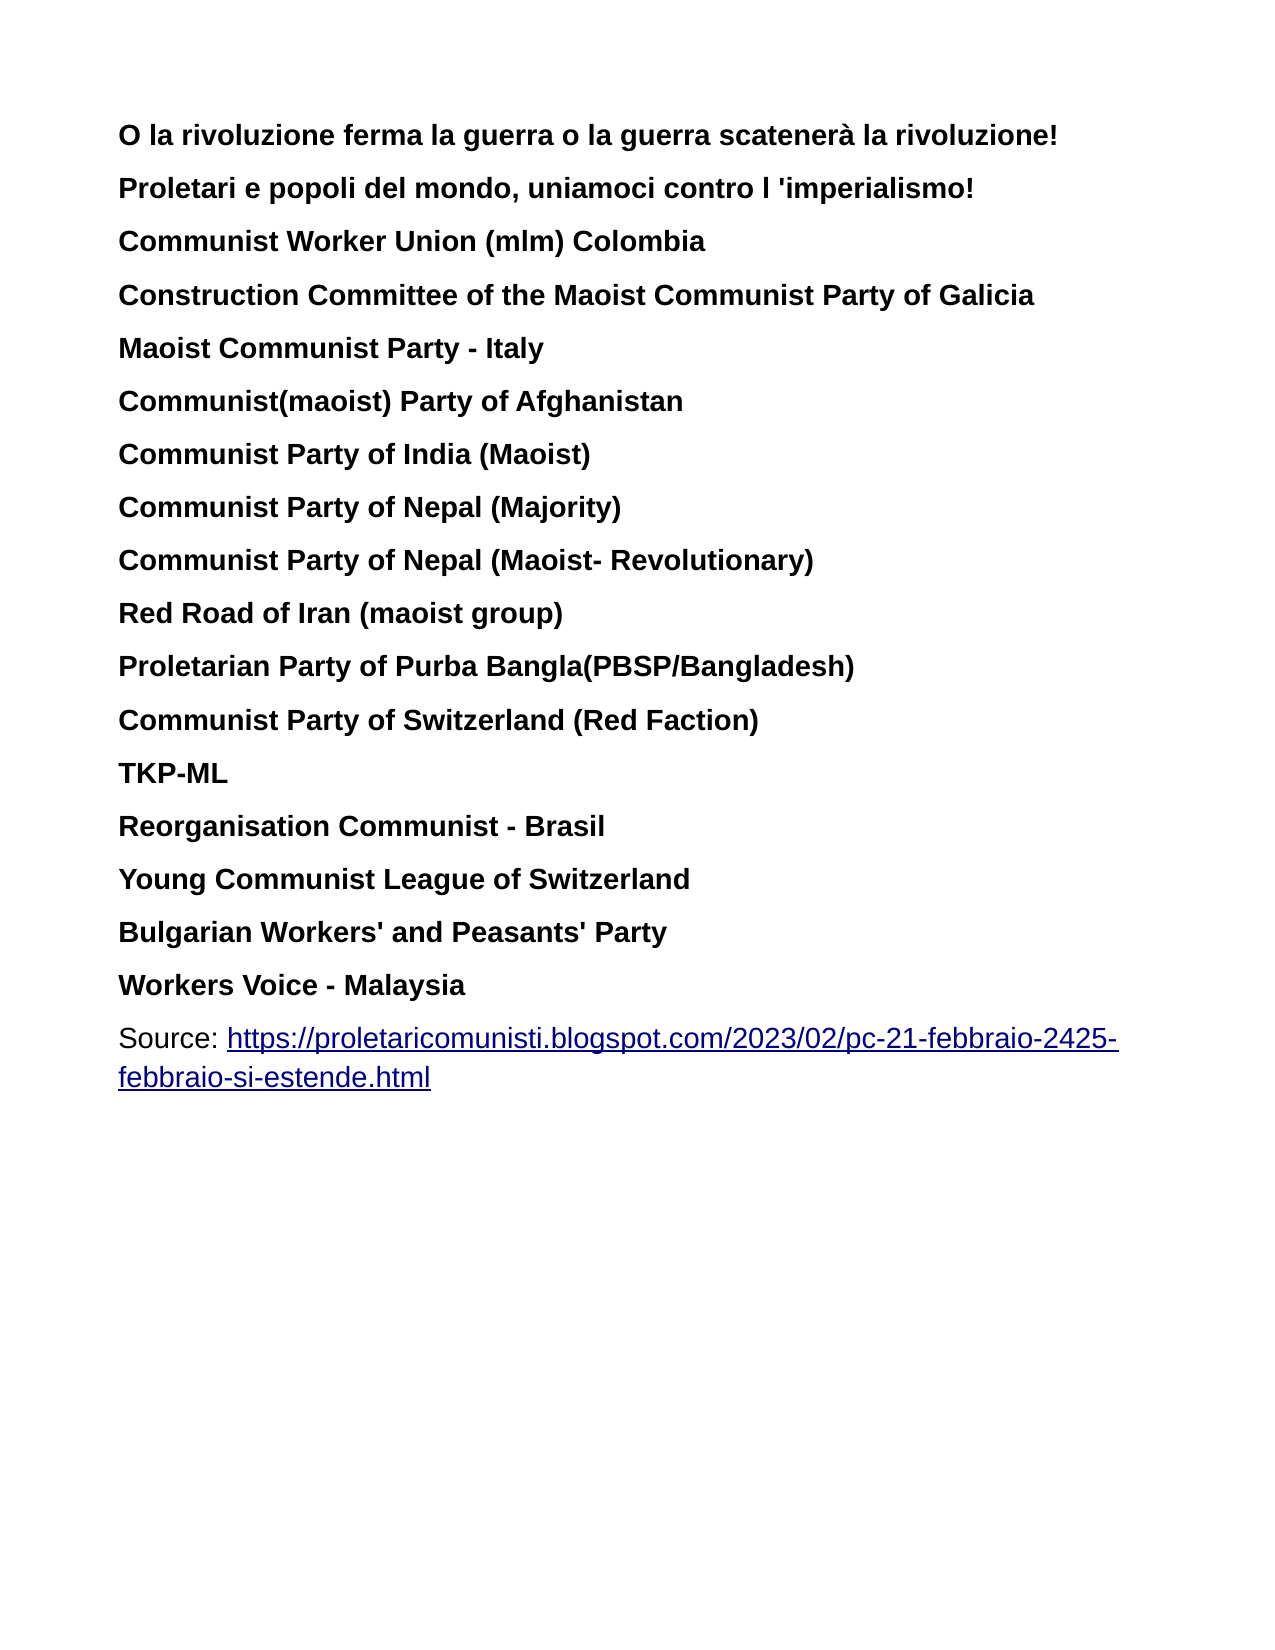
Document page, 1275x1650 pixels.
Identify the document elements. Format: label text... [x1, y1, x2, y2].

text Proletarian Party of Purba Bangla(PBSP/Bangladesh) [118, 649, 1157, 683]
text Communist Party of Nepal (Maoist- Revolutionary) [118, 543, 1157, 577]
text Workers Voice - Malaysia [118, 968, 1157, 1002]
text Proletari e popoli del mondo, uniamoci contro l 'imperialismo! [118, 171, 1157, 205]
text Construction Committee of the Maoist Communist Party of Galicia [118, 277, 1157, 311]
text Communist Worker Union (mlm) Colombia [118, 224, 1157, 258]
text Communist Party of Switzerland (Red Faction) [118, 702, 1157, 736]
text Bulgarian Workers' and Peasants' Party [118, 915, 1157, 948]
text Reorganisation Communist - Brasil [118, 809, 1157, 842]
text O la rivoluzione ferma la guerra o la guerra scatenerà la rivoluzione! [118, 118, 1157, 152]
text Source: https://proletaricomunisti.blogspot.com/2023/02/pc-21-febbraio-2425-febbraio-si-estende.html [118, 1021, 1157, 1093]
text TKP-ML [118, 756, 1157, 789]
text Red Road of Iran (maoist group) [118, 596, 1157, 630]
text Young Communist League of Switzerland [118, 862, 1157, 895]
text Communist Party of India (Maoist) [118, 437, 1157, 470]
text Communist Party of Nepal (Majority) [118, 490, 1157, 523]
text Communist(maoist) Party of Afghanistan [118, 384, 1157, 417]
text Maoist Communist Party - Italy [118, 331, 1157, 364]
